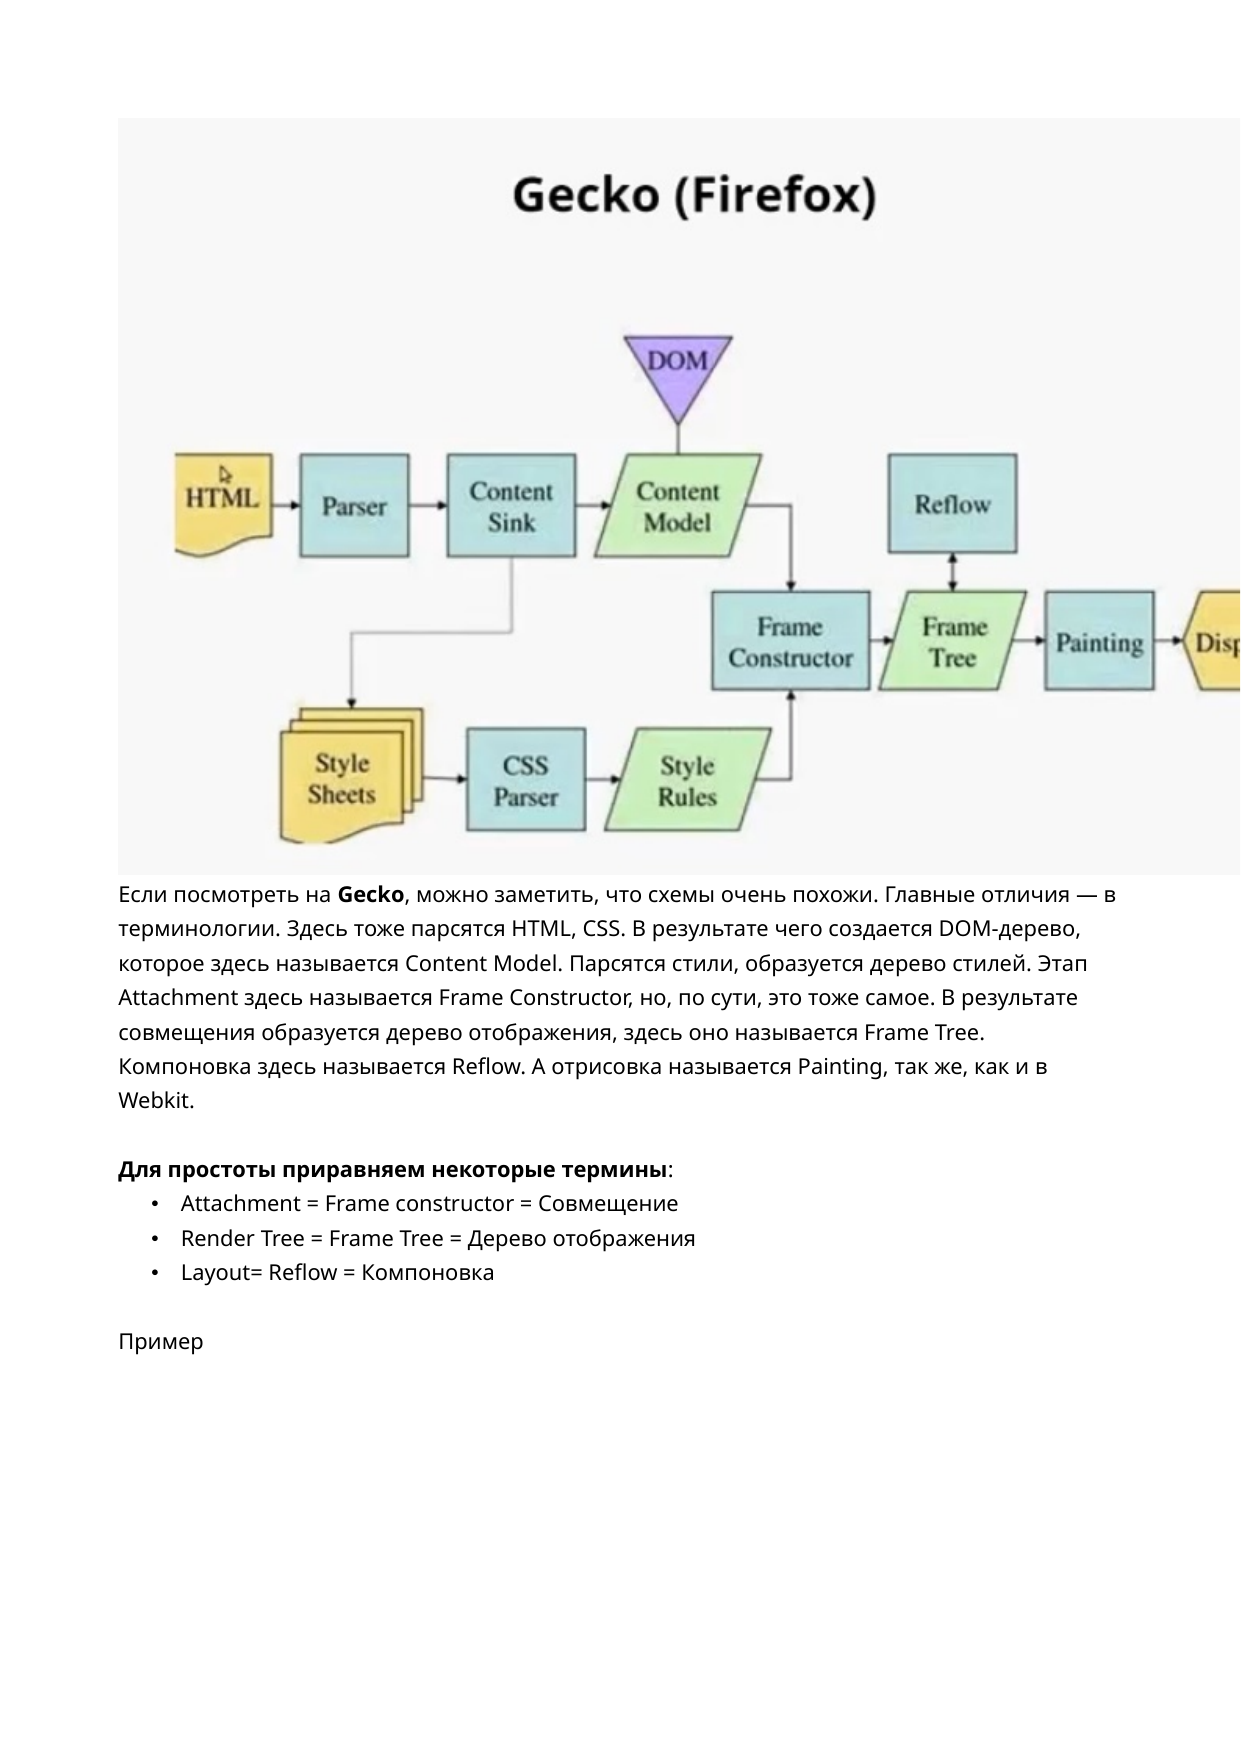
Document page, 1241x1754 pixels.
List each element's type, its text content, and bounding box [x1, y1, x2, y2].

text Если посмотреть на Gecko, можно заметить, что схемы очень похожи. Главные отличия — в терминологии. Здесь тоже парсятся HTML, CSS. В результате чего создается DOM-дерево, которое здесь называется Content Model. Парсятся стили, образуется дерево стилей. Этап Attachment здесь называется Frame Constructor, но, по сути, это тоже самое. В результате совмещения образуется дерево отображения, здесь оно называется Frame Tree. Компоновка здесь называется Reflow. А отрисовка называется Painting, так же, как и в Webkit. Для простоты приравняем некоторые термины: [118, 875, 1122, 1184]
list Attachment = Frame constructor = Совмещение [151, 1184, 1122, 1218]
text [118, 1356, 1122, 1424]
list Layout= Reflow = Компоновка [151, 1252, 1122, 1287]
list Render Tree = Frame Tree = Дерево отображения [151, 1218, 1122, 1252]
picture [118, 118, 1241, 875]
subtitle Пример [118, 1321, 1122, 1356]
